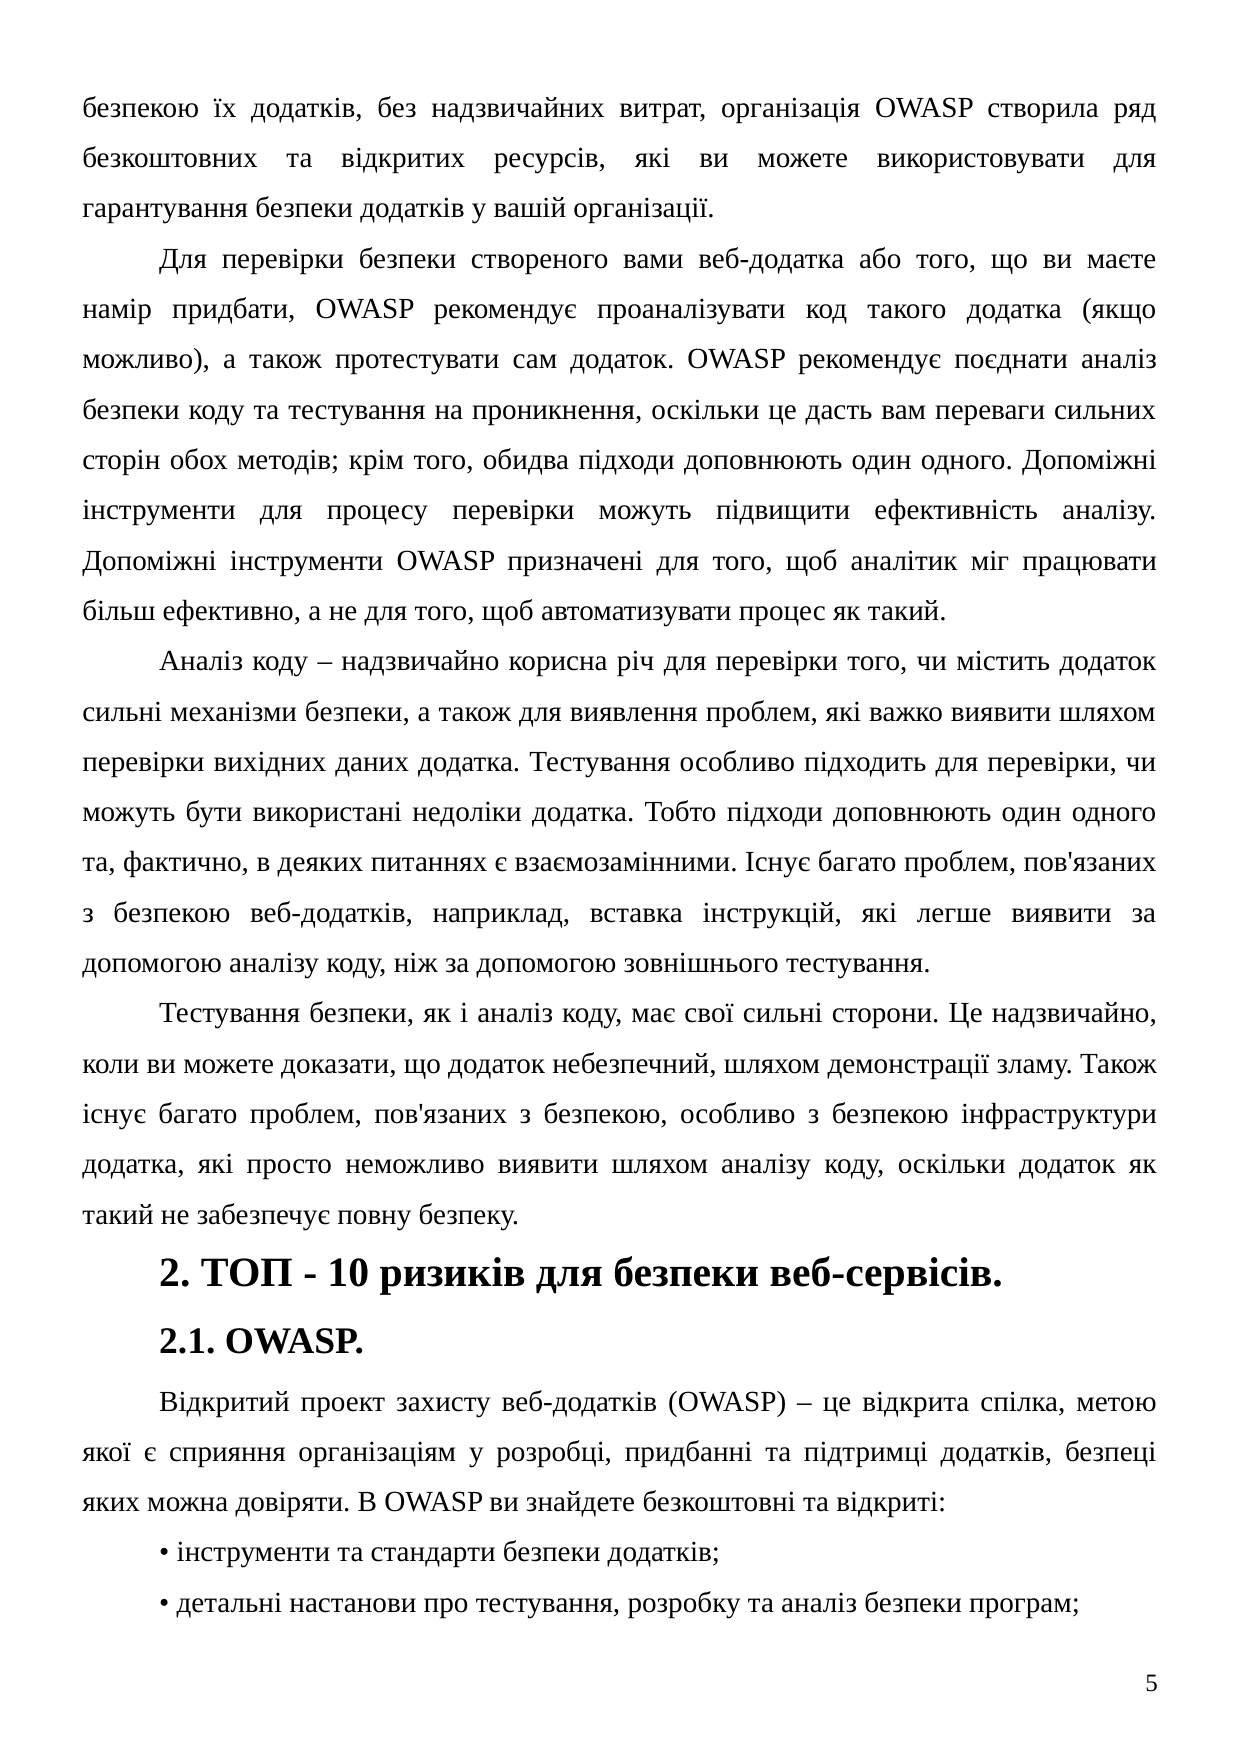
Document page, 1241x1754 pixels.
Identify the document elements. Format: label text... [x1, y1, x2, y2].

subtitle 2.1. OWASP. [82, 1319, 1158, 1362]
text безпекою їх додатків, без надзвичайних витрат, організація OWASP створила ряд безкоштовних та відкритих ресурсів, які ви можете використовувати для гарантування безпеки додатків у вашій організації. [82, 90, 1158, 224]
text Аналіз коду – надзвичайно корисна річ для перевірки того, чи містить додаток сильні механізми безпеки, а також для виявлення проблем, які важко виявити шляхом перевірки вихідних даних додатка. Тестування особливо підходить для перевірки, чи можуть бути використані недоліки додатка. Тобто підходи доповнюють один одного та, фактично, в деяких питаннях є взаємозамінними. Існує багато проблем, пов'язаних з безпекою веб-додатків, наприклад, вставка інструкцій, які легше виявити за допомогою аналізу коду, ніж за допомогою зовнішнього тестування. [82, 643, 1158, 979]
text Відкритий проект захисту веб-додатків (OWASP) – це відкрита спілка, метою якої є сприяння організаціям у розробці, придбанні та підтримці додатків, безпеці яких можна довіряти. В OWASP ви знайдете безкоштовні та відкриті: [82, 1384, 1158, 1518]
text • детальні настанови про тестування, розробку та аналіз безпеки програм; [82, 1585, 1158, 1618]
text Тестування безпеки, як і аналіз коду, має свої сильні сторони. Це надзвичайно, коли ви можете доказати, що додаток небезпечний, шляхом демонстрації зламу. Також існує багато проблем, пов'язаних з безпекою, особливо з безпекою інфраструктури додатка, які просто неможливо виявити шляхом аналізу коду, оскільки додаток як такий не забезпечує повну безпеку. [82, 996, 1158, 1230]
subtitle 2. ТОП - 10 ризиків для безпеки веб-сервісів. [82, 1247, 1158, 1295]
text • інструменти та стандарти безпеки додатків; [82, 1534, 1158, 1568]
text Для перевірки безпеки створеного вами веб-додатка або того, що ви маєте намір придбати, OWASP рекомендує проаналізувати код такого додатка (якщо можливо), а також протестувати сам додаток. OWASP рекомендує поєднати аналіз безпеки коду та тестування на проникнення, оскільки це дасть вам переваги сильних сторін обох методів; крім того, обидва підходи доповнюють один одного. Допоміжні інструменти для процесу перевірки можуть підвищити ефективність аналізу. Допоміжні інструменти OWASP призначені для того, щоб аналітик міг працювати більш ефективно, а не для того, щоб автоматизувати процес як такий. [82, 241, 1158, 627]
